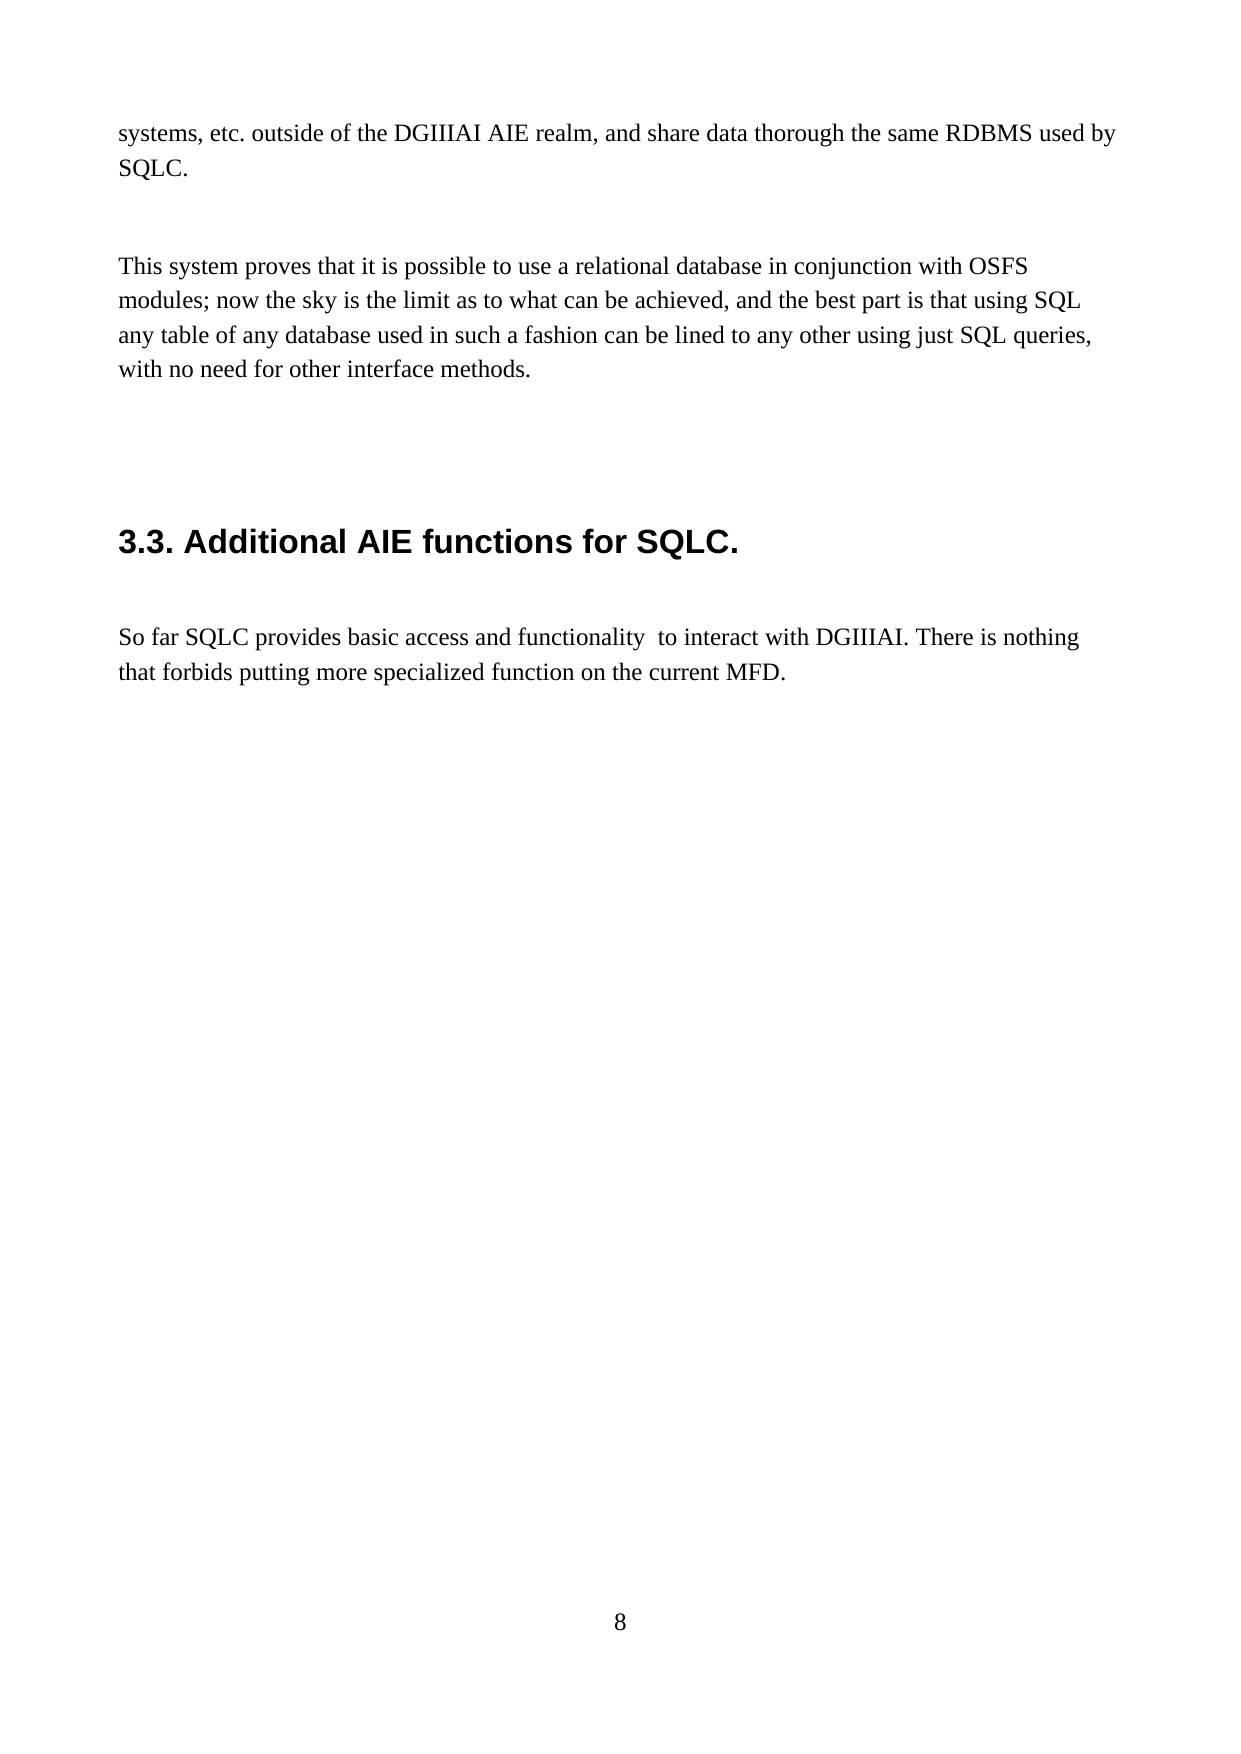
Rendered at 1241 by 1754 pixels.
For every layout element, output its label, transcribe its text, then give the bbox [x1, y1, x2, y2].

text This system proves that it is possible to use a relational database in conjunction with OSFS modules; now the sky is the limit as to what can be achieved, and the best part is that using SQL any table of any database used in such a fashion can be lined to any other using just SQL queries, with no need for other interface methods. [118, 251, 1122, 383]
text So far SQLC provides basic access and functionality to interact with DGIIIAI. There is nothing that forbids putting more specialized function on the current MFD. [118, 622, 1122, 686]
subtitle 3.3. Additional AIE functions for SQLC. [118, 522, 1122, 561]
text systems, etc. outside of the DGIIIAI AIE realm, and share data thorough the same RDBMS used by SQLC. [118, 118, 1122, 181]
